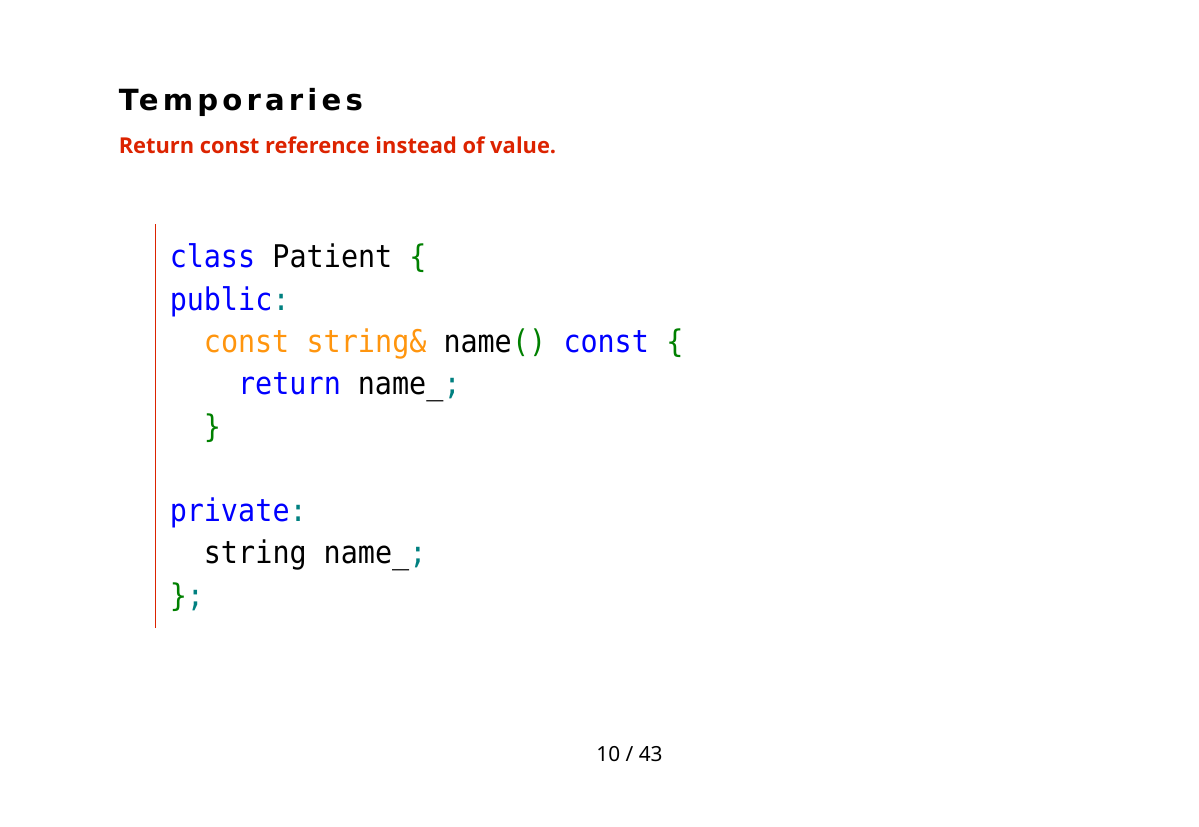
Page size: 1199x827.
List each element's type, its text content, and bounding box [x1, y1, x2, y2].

text } [156, 393, 1140, 444]
text const string& name() const { [156, 308, 1140, 351]
text private: [156, 478, 1140, 520]
text string name_; [156, 520, 1140, 562]
text public: [156, 266, 1140, 308]
text class Patient { [156, 224, 1140, 266]
text return name_; [156, 351, 1140, 393]
text }; [156, 562, 1140, 628]
text Return const reference instead of value. [118, 130, 1140, 160]
title Temporaries [118, 83, 1140, 117]
